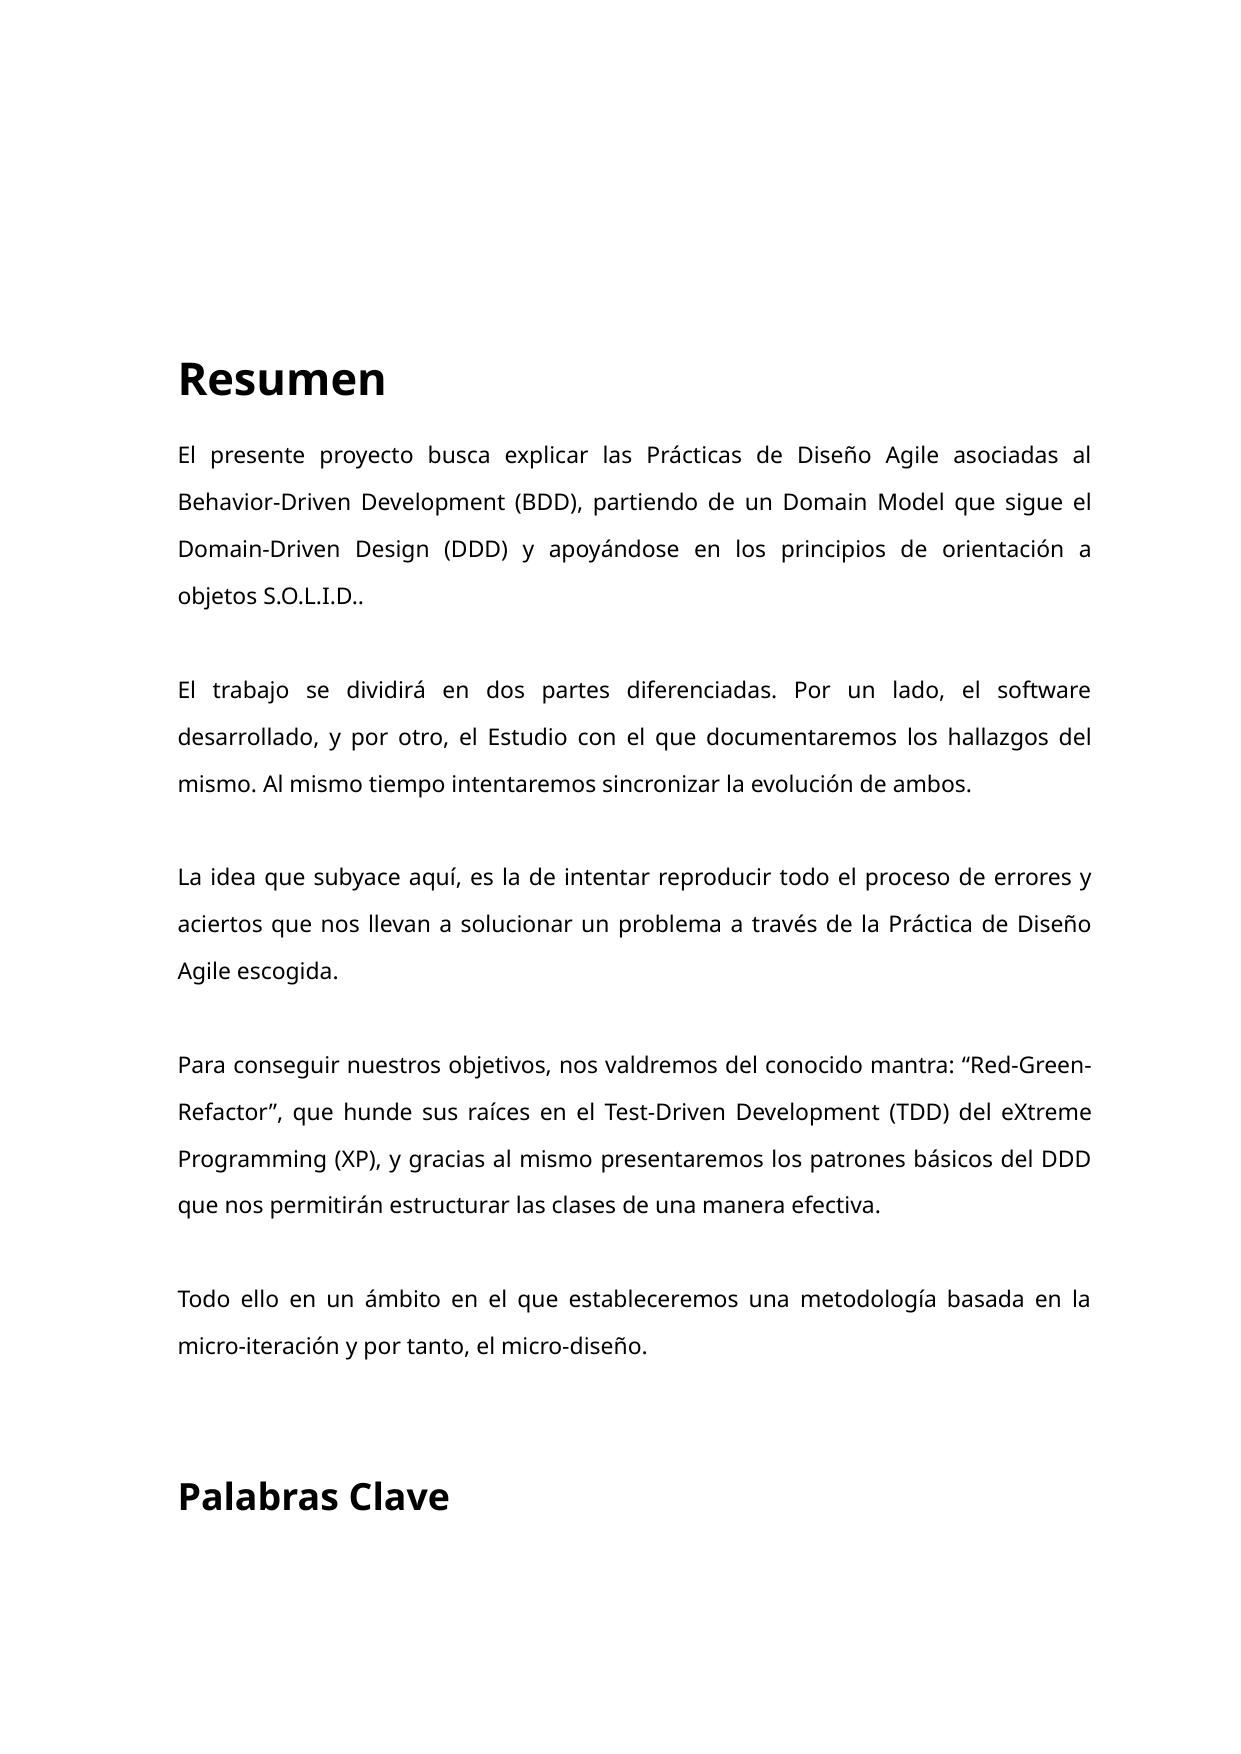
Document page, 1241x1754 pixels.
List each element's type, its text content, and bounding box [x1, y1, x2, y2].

text Todo ello en un ámbito en el que estableceremos una metodología basada en la micro-iteración y por tanto, el micro-diseño. [177, 1283, 1093, 1361]
text La idea que subyace aquí, es la de intentar reproducir todo el proceso de errores y aciertos que nos llevan a solucionar un problema a través de la Práctica de Diseño Agile escogida. [177, 861, 1093, 986]
text El presente proyecto busca explicar las Prácticas de Diseño Agile asociadas al Behavior-Driven Development (BDD), partiendo de un Domain Model que sigue el Domain-Driven Design (DDD) y apoyándose en los principios de orientación a objetos S.O.L.I.D.. [177, 439, 1093, 611]
text Palabras Clave [177, 1471, 1093, 1522]
text Resumen [177, 347, 1093, 409]
text Para conseguir nuestros objetivos, nos valdremos del conocido mantra: “Red-Green-Refactor”, que hunde sus raíces en el Test-Driven Development (TDD) del eXtreme Programming (XP), y gracias al mismo presentaremos los patrones básicos del DDD que nos permitirán estructurar las clases de una manera efectiva. [177, 1049, 1093, 1221]
text El trabajo se dividirá en dos partes diferenciadas. Por un lado, el software desarrollado, y por otro, el Estudio con el que documentaremos los hallazgos del mismo. Al mismo tiempo intentaremos sincronizar la evolución de ambos. [177, 674, 1093, 799]
